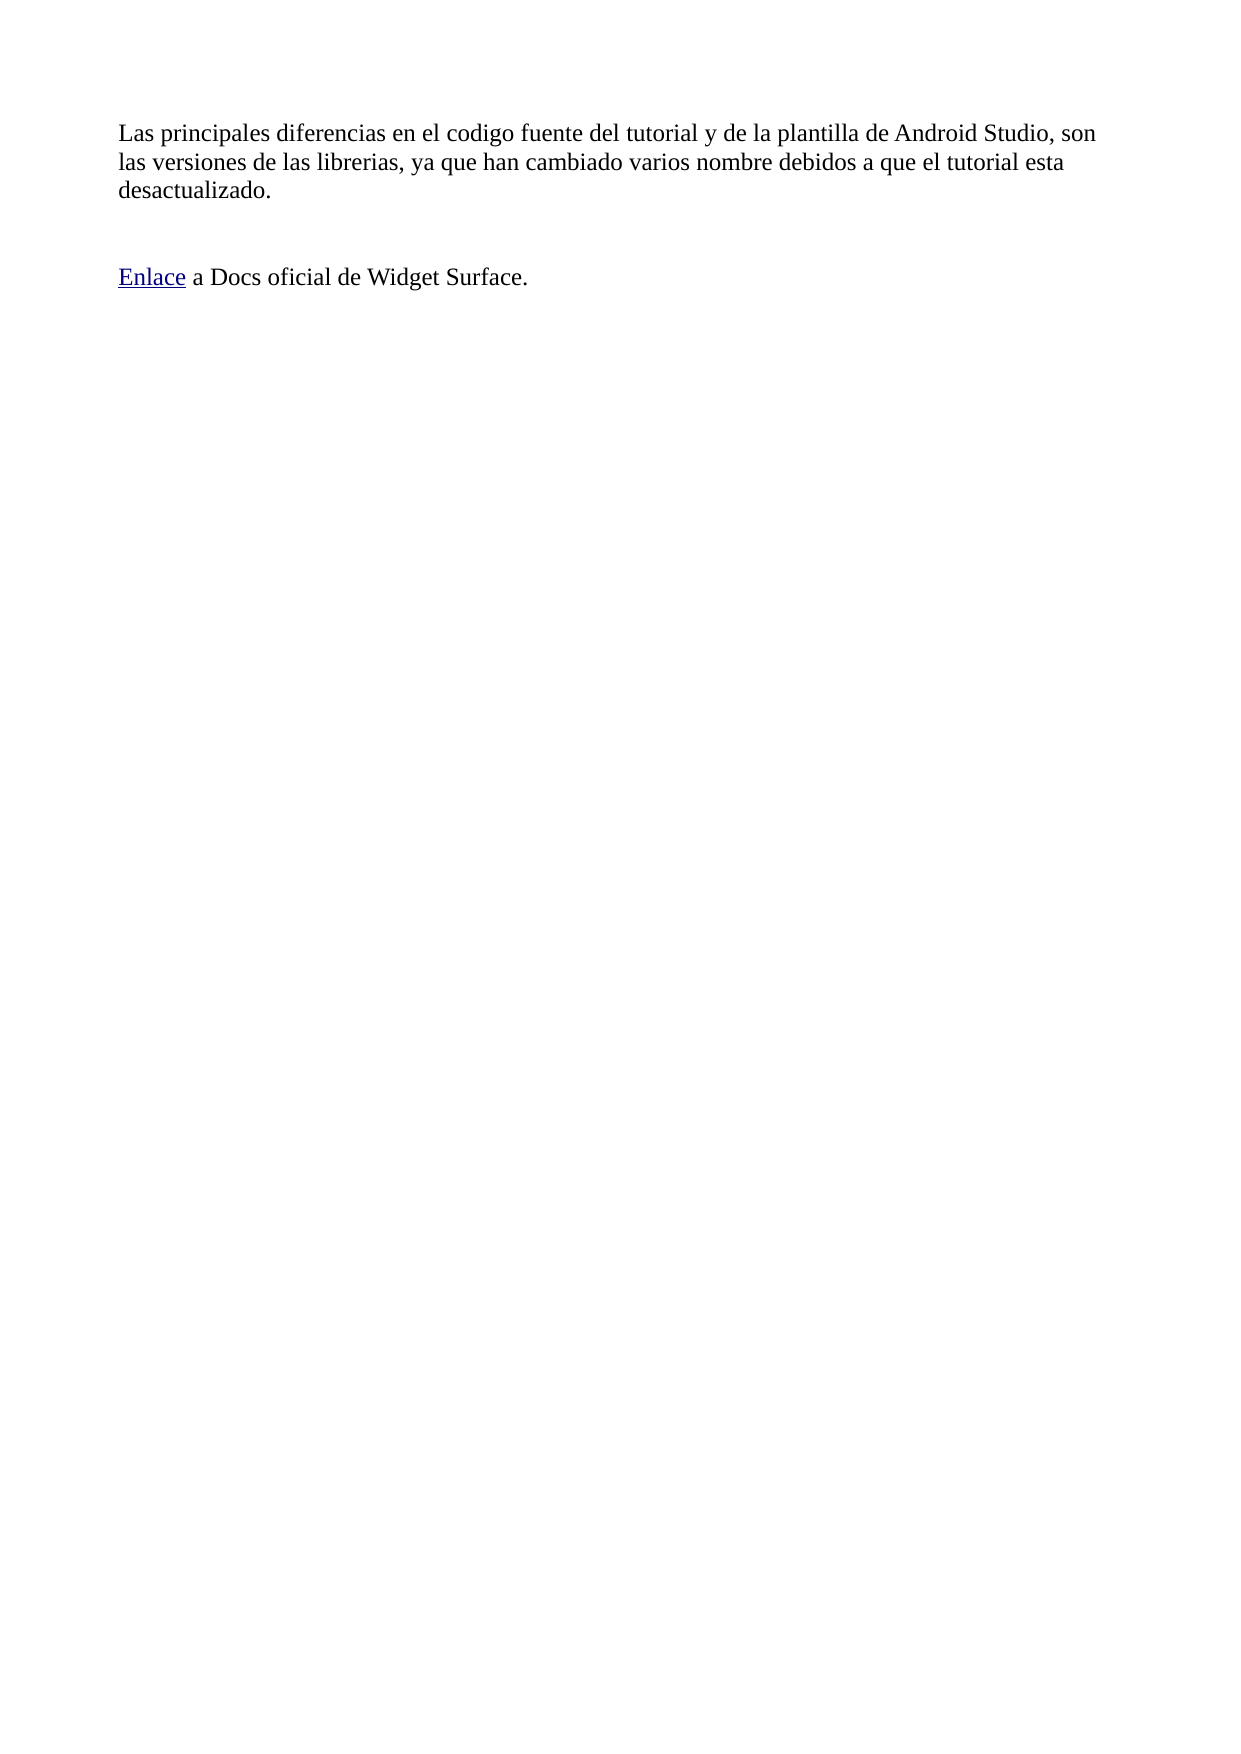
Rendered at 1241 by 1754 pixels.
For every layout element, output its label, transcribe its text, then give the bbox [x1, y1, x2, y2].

text Enlace a Docs oficial de Widget Surface. [118, 262, 1122, 291]
text Las principales diferencias en el codigo fuente del tutorial y de la plantilla de Android Studio, son las versiones de las librerias, ya que han cambiado varios nombre debidos a que el tutorial esta desactualizado. [118, 118, 1122, 204]
